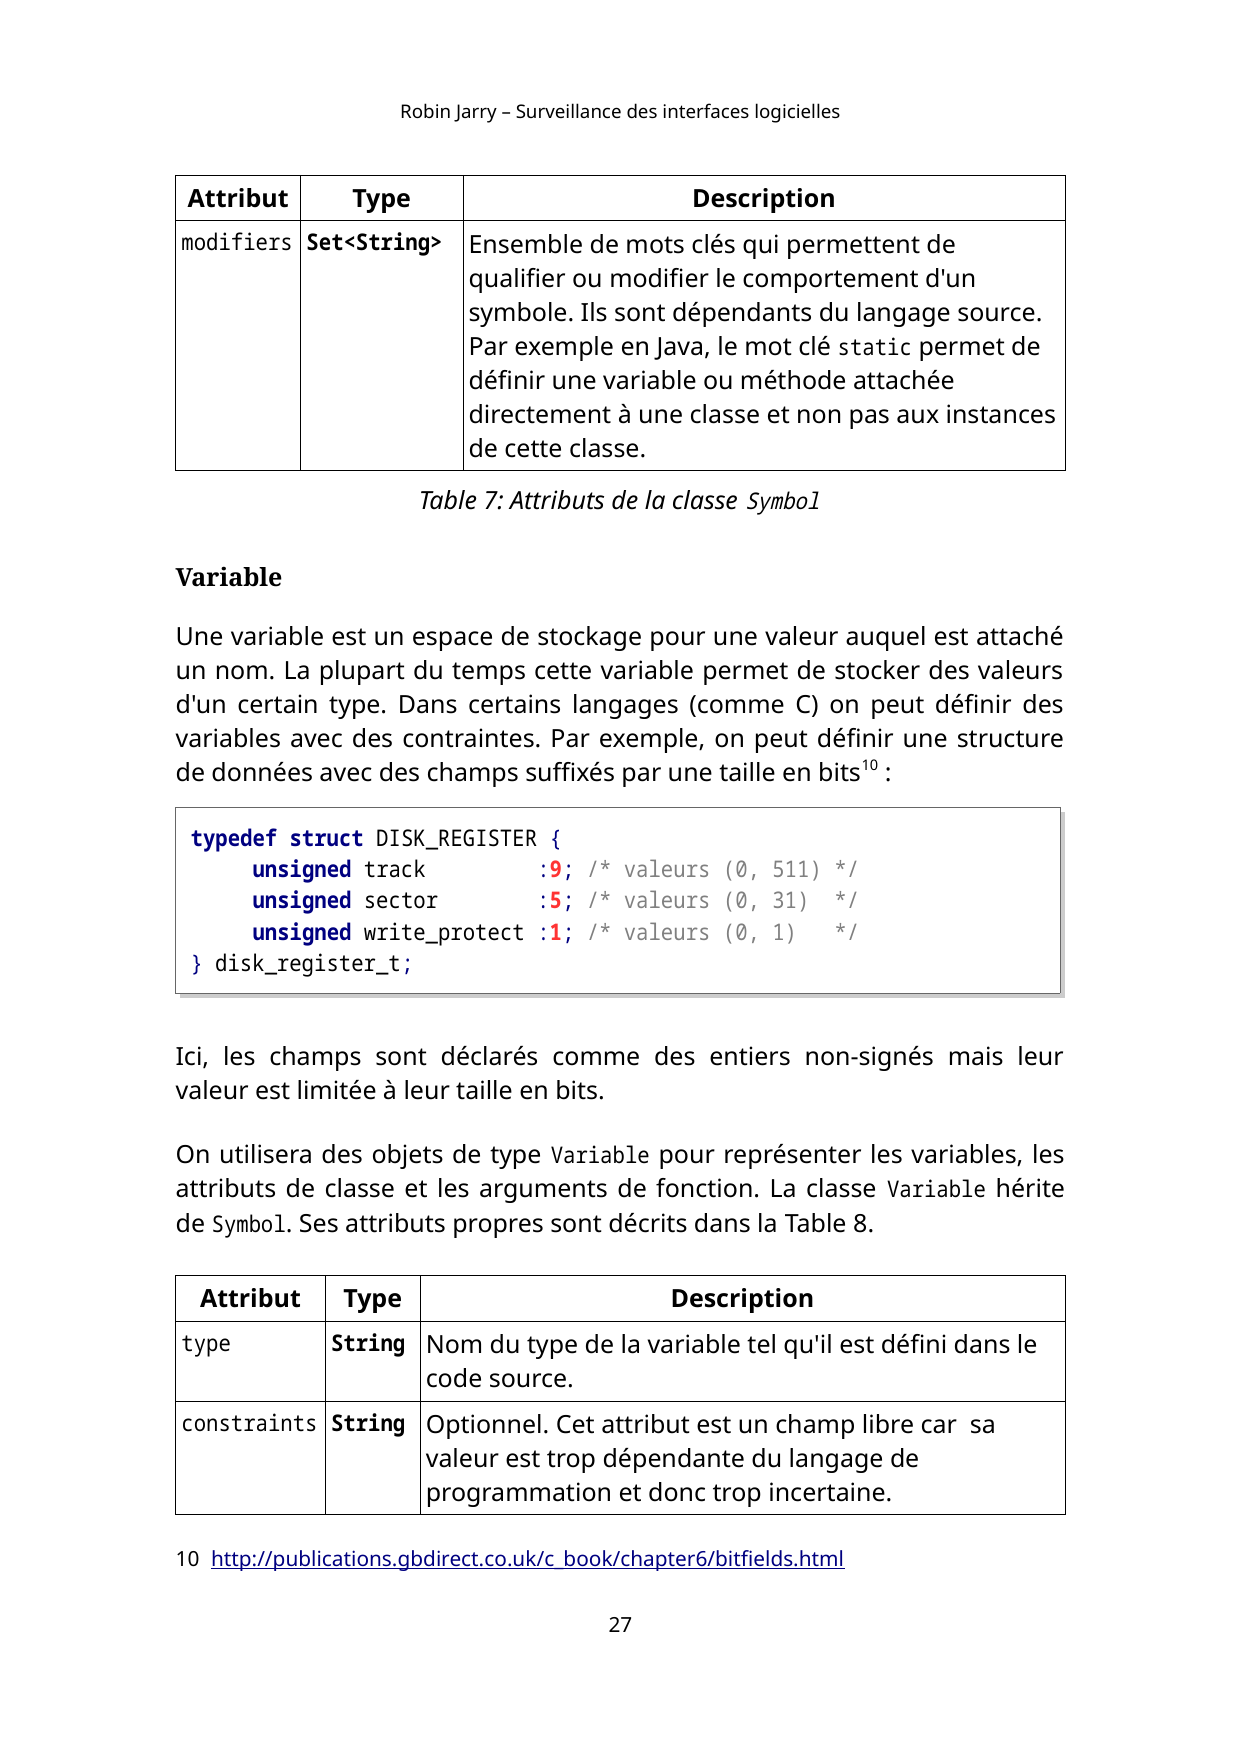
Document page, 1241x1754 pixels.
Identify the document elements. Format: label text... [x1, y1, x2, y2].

text unsigned sector :5; /* valeurs (0, 31) */ [176, 869, 1060, 901]
text Table 7: Attributs de la classe Symbol [175, 483, 1065, 517]
table_cell constraints [176, 1402, 325, 1514]
table_header Attribut [176, 176, 300, 220]
text unsigned track :9; /* valeurs (0, 511) */ [176, 838, 1060, 869]
table_cell Optionnel. Cet attribut est un champ libre car sa valeur est trop dépendante du langage de programmation et donc trop incertaine. [421, 1402, 1065, 1514]
text Ici, les champs sont déclarés comme des entiers non-signés mais leur valeur est limitée à leur taille en bits. [175, 1039, 1065, 1107]
table_cell String [326, 1402, 420, 1514]
table_cell String [326, 1322, 420, 1401]
table_header Description [464, 176, 1065, 220]
text typedef struct DISK_REGISTER { [176, 808, 1060, 838]
subtitle Variable [175, 560, 1065, 594]
table_header Type [301, 176, 463, 220]
text On utilisera des objets de type Variable pour représenter les variables, les attributs de classe et les arguments de fonction. La classe Variable hérite de Symbol. Ses attributs propres sont décrits dans la Table 8. [175, 1137, 1065, 1239]
table_cell modifiers [176, 221, 300, 470]
table_cell Nom du type de la variable tel qu'il est défini dans le code source. [421, 1322, 1065, 1401]
table_header Attribut [176, 1276, 325, 1321]
table_header Type [326, 1276, 420, 1321]
text unsigned write_protect :1; /* valeurs (0, 1) */ [176, 901, 1060, 932]
text Une variable est un espace de stockage pour une valeur auquel est attaché un nom. La plupart du temps cette variable permet de stocker des valeurs d'un certain type. Dans certains langages (comme C) on peut définir des variables avec des contraintes. Par exemple, on peut définir une structure de données avec des champs suffixés par une taille en bits : [175, 618, 1065, 788]
table_cell Ensemble de mots clés qui permettent de qualifier ou modifier le comportement d'un symbole. Ils sont dépendants du langage source. Par exemple en Java, le mot clé static permet de définir une variable ou méthode attachée directement à une classe et non pas aux instances de cette classe. [464, 221, 1065, 470]
table_cell Set<String> [301, 221, 463, 470]
text } disk_register_t; [176, 932, 1060, 993]
table_header Description [421, 1276, 1065, 1321]
table_cell type [176, 1322, 325, 1401]
text http://publications.gbdirect.co.uk/c_book/chapter6/bitfields.html [175, 1544, 1065, 1572]
